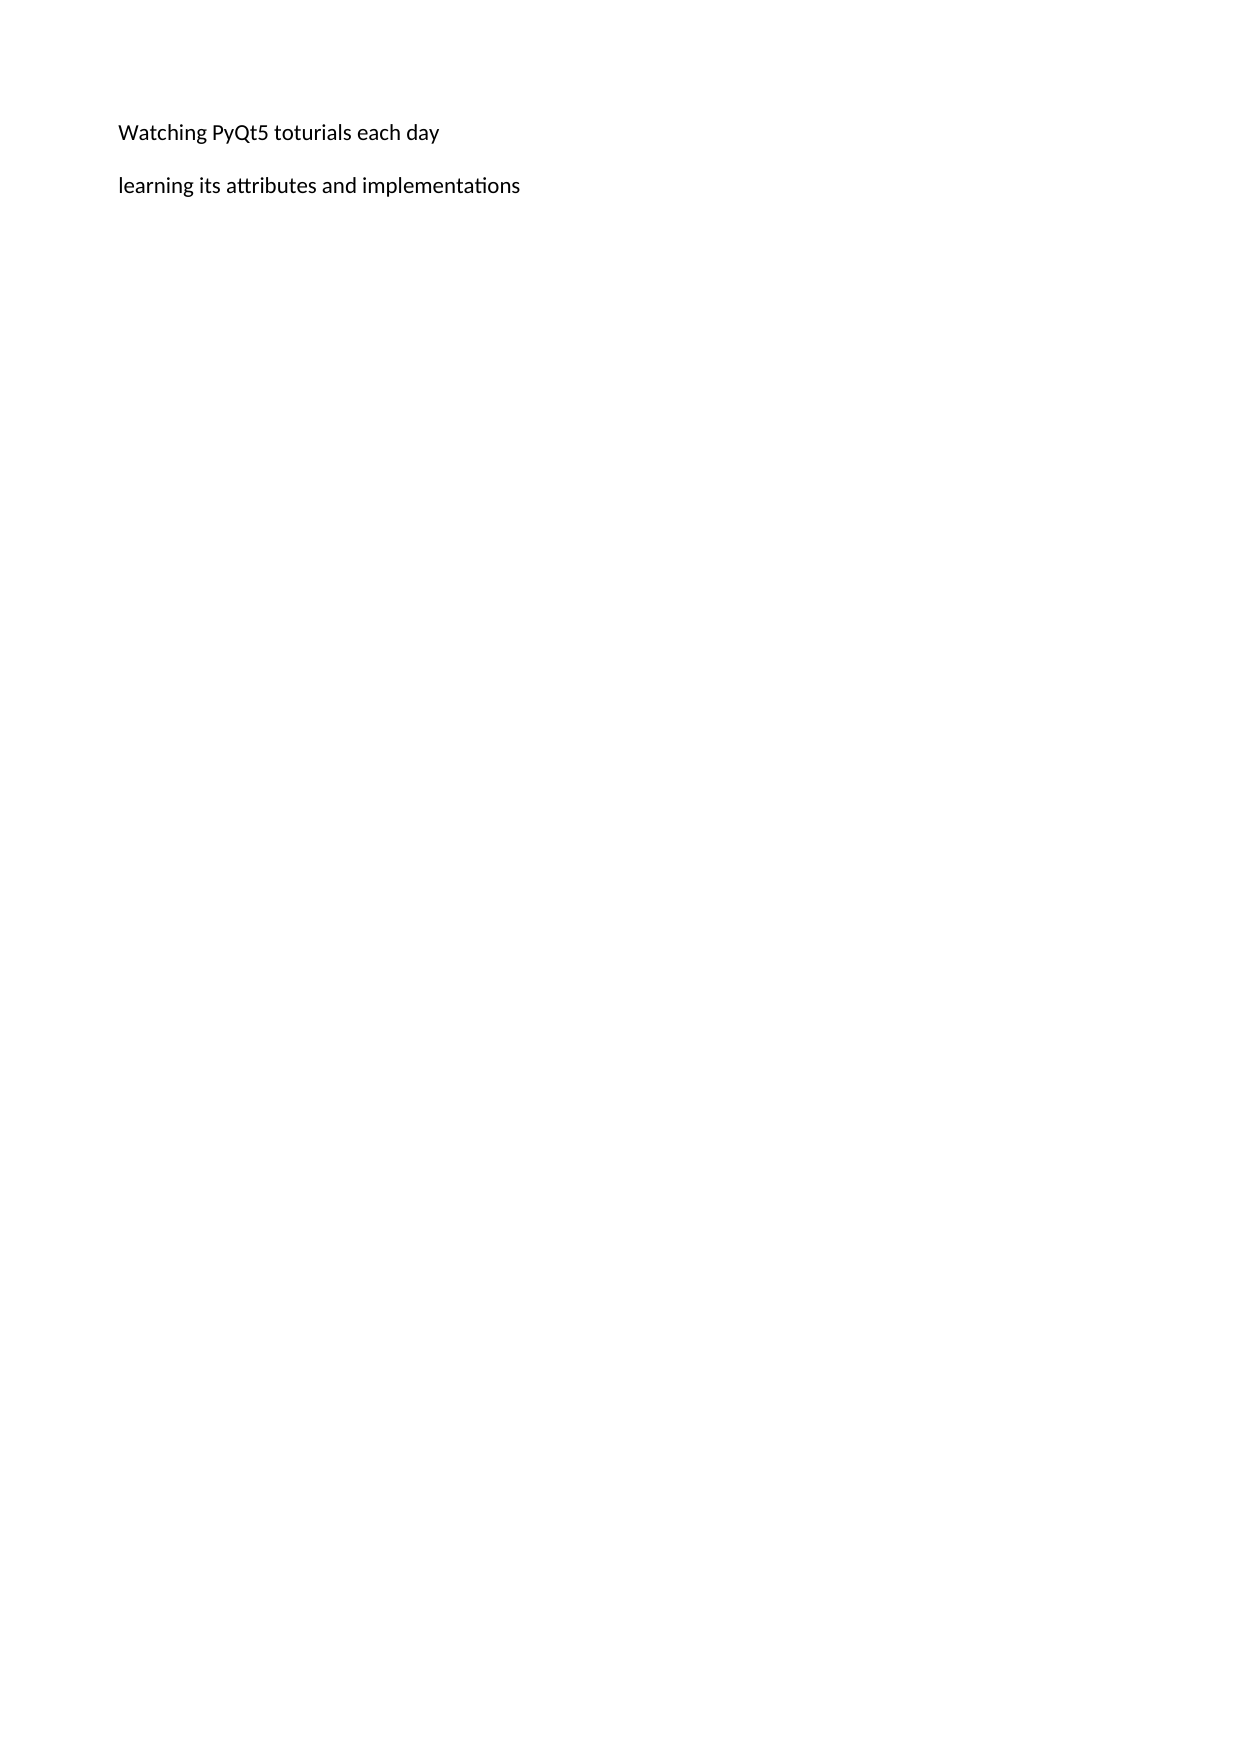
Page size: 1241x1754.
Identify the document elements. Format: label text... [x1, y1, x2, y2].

text Watching PyQt5 toturials each day [118, 118, 1122, 146]
text learning its attributes and implementations [118, 171, 1122, 199]
